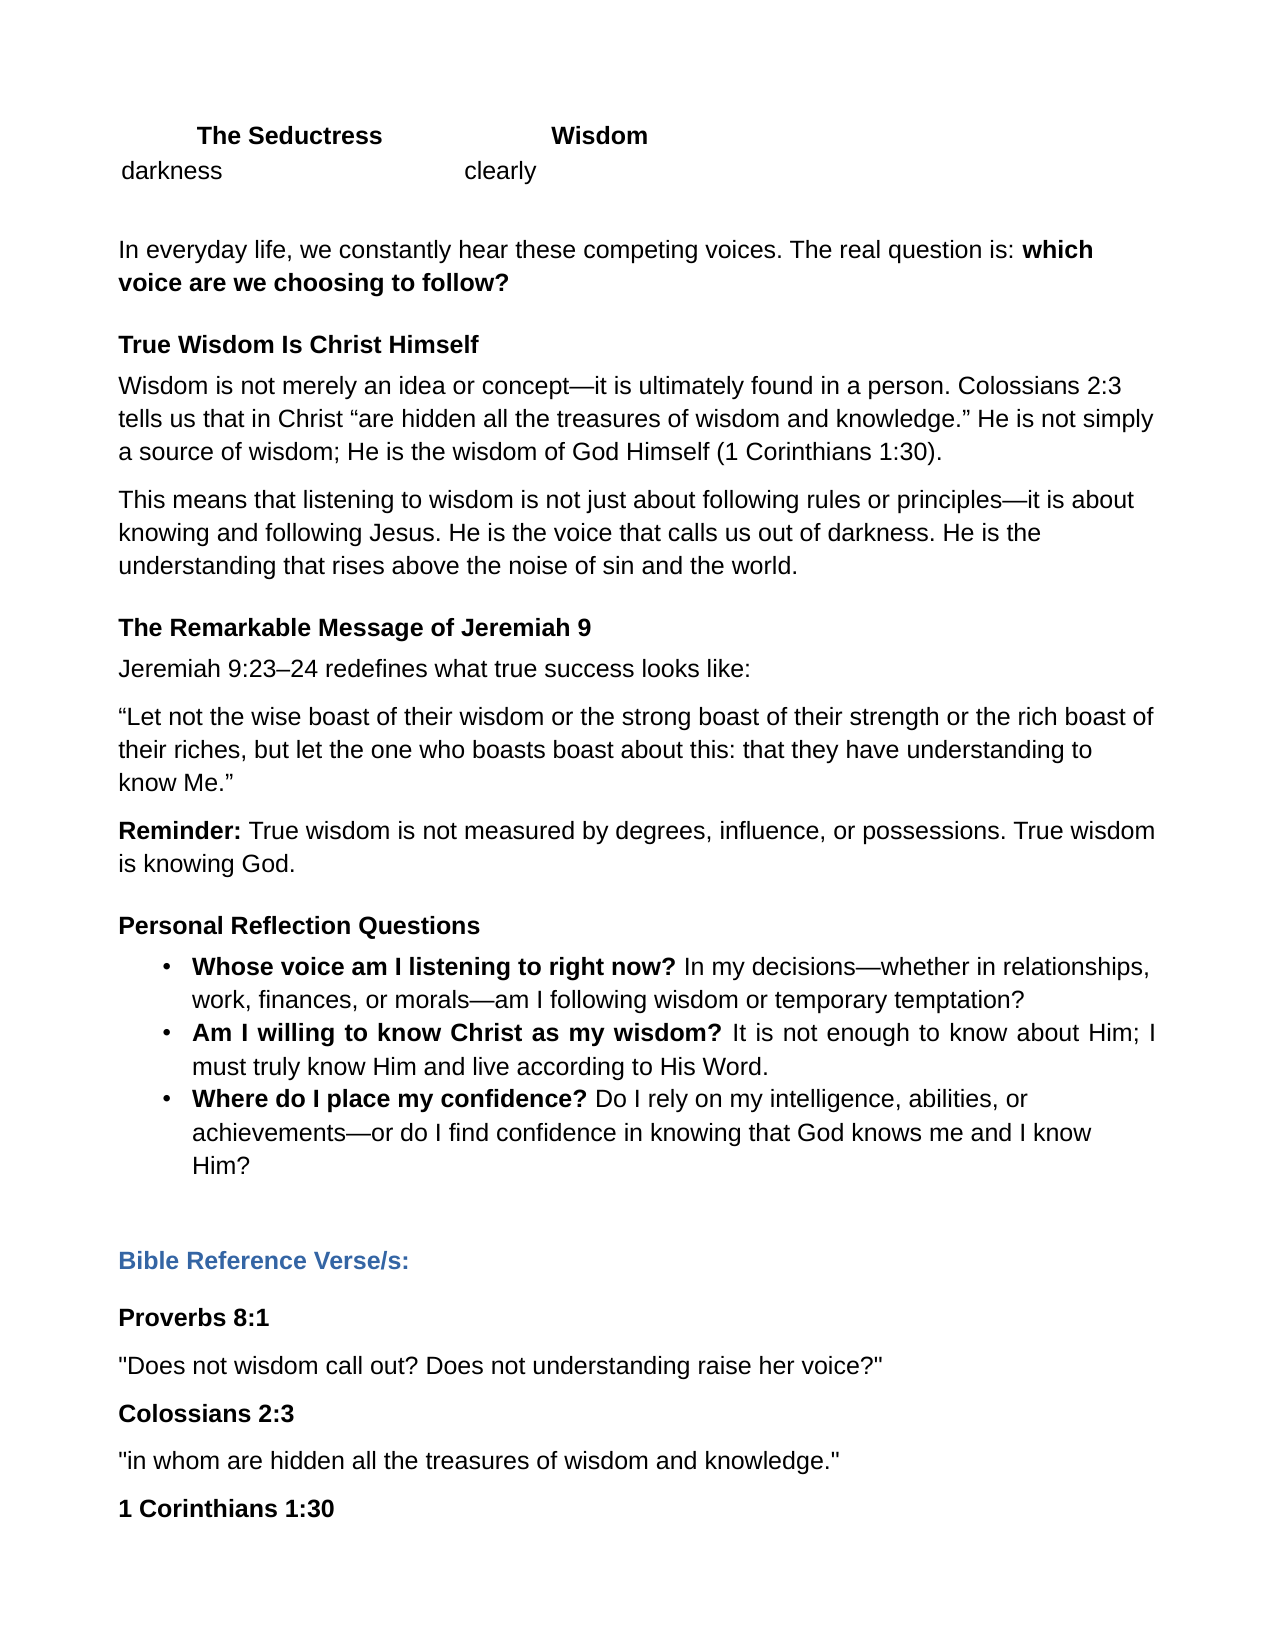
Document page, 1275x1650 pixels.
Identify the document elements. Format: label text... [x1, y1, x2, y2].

text Bible Reference Verse/s: [118, 1246, 1157, 1274]
text This means that listening to wisdom is not just about following rules or principles—it is about knowing and following Jesus. He is the voice that calls us out of darkness. He is the understanding that rises above the noise of sin and the world. [118, 485, 1157, 580]
list Whose voice am I listening to right now? In my decisions—whether in relationships, work, finances, or morals—am I following wisdom or temporary temptation? [162, 952, 1157, 1014]
table_cell darkness [118, 153, 461, 187]
list Where do I place my confidence? Do I rely on my intelligence, abilities, or achievements—or do I find confidence in knowing that God knows me and I know Him? [162, 1084, 1157, 1179]
table_cell clearly [461, 153, 738, 187]
text In everyday life, we constantly hear these competing voices. The real question is: which voice are we choosing to follow? [118, 235, 1157, 297]
subtitle Personal Reflection Questions [118, 911, 1157, 940]
text Colossians 2:3 [118, 1398, 1157, 1427]
list Am I willing to know Christ as my wisdom? It is not enough to know about Him; I must truly know Him and live according to His Word. [162, 1018, 1157, 1080]
text “Let not the wise boast of their wisdom or the strong boast of their strength or the rich boast of their riches, but let the one who boasts boast about this: that they have understanding to know Me.” [118, 702, 1157, 797]
table_header The Seductress [118, 118, 461, 153]
text 1 Corinthians 1:30 [118, 1494, 1157, 1522]
text Jeremiah 9:23–24 redefines what true success looks like: [118, 654, 1157, 683]
table_header Wisdom [461, 118, 738, 153]
text Wisdom is not merely an idea or concept—it is ultimately found in a person. Colossians 2:3 tells us that in Christ “are hidden all the treasures of wisdom and knowledge.” He is not simply a source of wisdom; He is the wisdom of God Himself (1 Corinthians 1:30). [118, 371, 1157, 466]
subtitle The Remarkable Message of Jeremiah 9 [118, 613, 1157, 642]
subtitle True Wisdom Is Christ Himself [118, 330, 1157, 359]
text "Does not wisdom call out? Does not understanding raise her voice?" [118, 1351, 1157, 1380]
text Reminder: True wisdom is not measured by degrees, influence, or possessions. True wisdom is knowing God. [118, 816, 1157, 877]
text Proverbs 8:1 [118, 1303, 1157, 1332]
text "in whom are hidden all the treasures of wisdom and knowledge." [118, 1446, 1157, 1475]
